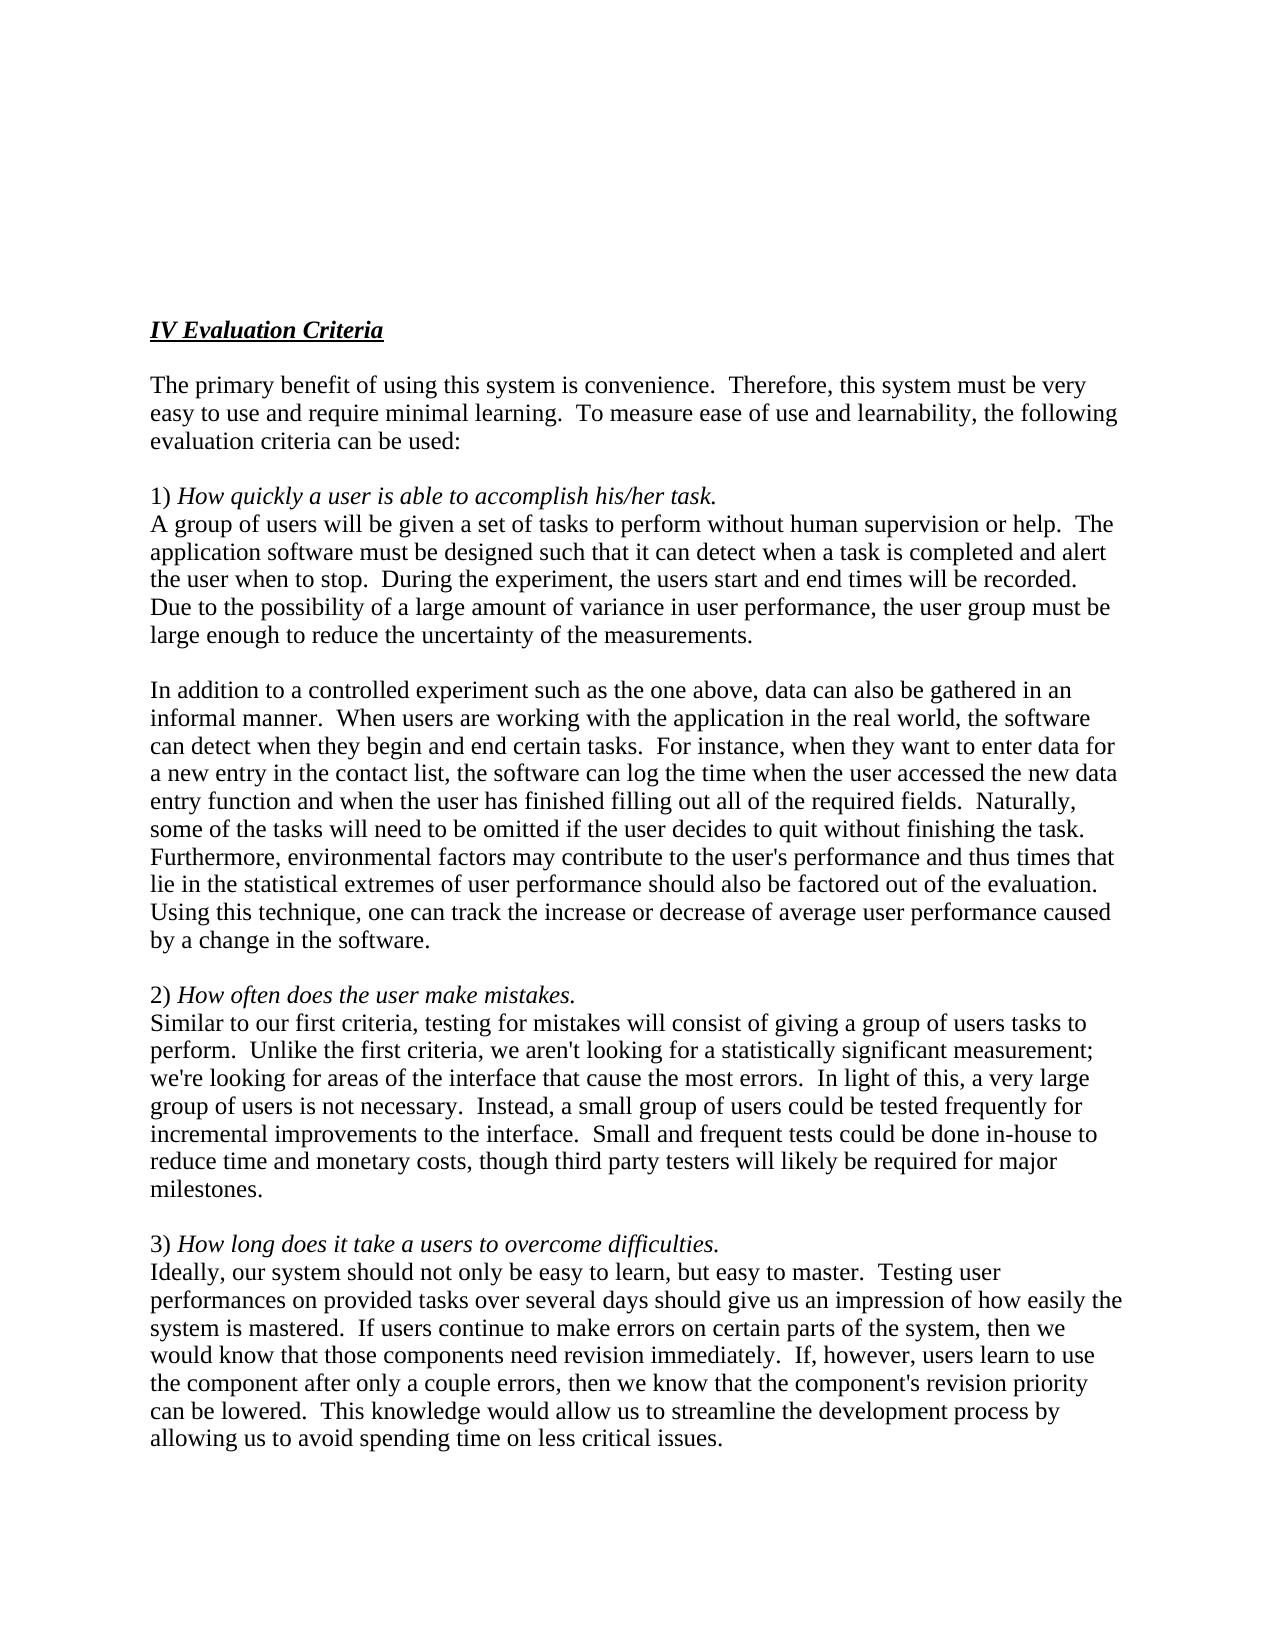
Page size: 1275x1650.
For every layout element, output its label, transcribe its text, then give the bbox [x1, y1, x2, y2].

text Ideally, our system should not only be easy to learn, but easy to master. Testing user performances on provided tasks over several days should give us an impression of how easily the system is mastered. If users continue to make errors on certain parts of the system, then we would know that those components need revision immediately. If, however, users learn to use the component after only a couple errors, then we know that the component's revision priority can be lowered. This knowledge would allow us to streamline the development process by allowing us to avoid spending time on less critical issues. [150, 1258, 1125, 1452]
text 2) How often does the user make mistakes. [150, 981, 1125, 1009]
text A group of users will be given a set of tasks to perform without human supervision or help. The application software must be designed such that it can detect when a task is completed and alert the user when to stop. During the experiment, the users start and end times will be recorded. Due to the possibility of a large amount of variance in user performance, the user group must be large enough to reduce the uncertainty of the measurements. [150, 510, 1125, 649]
text IV Evaluation Criteria [150, 316, 1125, 344]
text Similar to our first criteria, testing for mistakes will consist of giving a group of users tasks to perform. Unlike the first criteria, we aren't looking for a statistically significant measurement; we're looking for areas of the interface that cause the most errors. In light of this, a very large group of users is not necessary. Instead, a small group of users could be tested frequently for incremental improvements to the interface. Small and frequent tests could be done in-house to reduce time and monetary costs, though third party testers will likely be required for major milestones. [150, 1009, 1125, 1203]
text 1) How quickly a user is able to accomplish his/her task. [150, 482, 1125, 510]
text 3) How long does it take a users to overcome difficulties. [150, 1231, 1125, 1258]
text In addition to a controlled experiment such as the one above, data can also be gathered in an informal manner. When users are working with the application in the real world, the software can detect when they begin and end certain tasks. For instance, when they want to enter data for a new entry in the contact list, the software can log the time when the user accessed the new data entry function and when the user has finished filling out all of the required fields. Naturally, some of the tasks will need to be omitted if the user decides to quit without finishing the task. Furthermore, environmental factors may contribute to the user's performance and thus times that lie in the statistical extremes of user performance should also be factored out of the evaluation. Using this technique, one can track the increase or decrease of average user performance caused by a change in the software. [150, 676, 1125, 953]
text The primary benefit of using this system is convenience. Therefore, this system must be very easy to use and require minimal learning. To measure ease of use and learnability, the following evaluation criteria can be used: [150, 372, 1125, 455]
